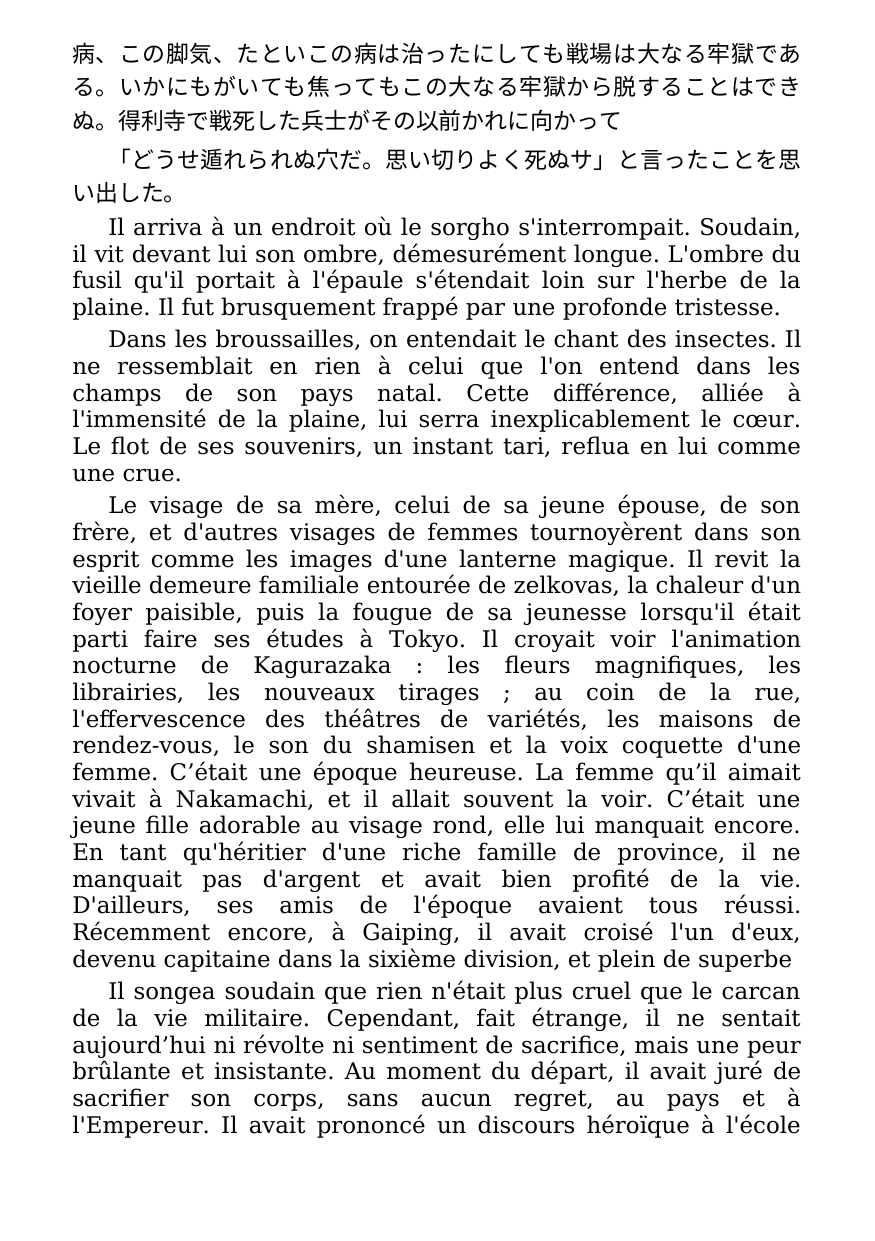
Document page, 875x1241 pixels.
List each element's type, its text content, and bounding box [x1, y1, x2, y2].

text Il songea soudain que rien n'était plus cruel que le carcan de la vie militaire. Cependant, fait étrange, il ne sentait aujourd’hui ni révolte ni sentiment de sacrifice, mais une peur brûlante et insistante. Au moment du départ, il avait juré de sacrifier son corps, sans aucun regret, au pays et à l'Empereur. Il avait prononcé un discours héroïque à l'école [72, 978, 802, 1138]
text Le visage de sa mère, celui de sa jeune épouse, de son frère, et d'autres visages de femmes tournoyèrent dans son esprit comme les images d'une lanterne magique. Il revit la vieille demeure familiale entourée de zelkovas, la chaleur d'un foyer paisible, puis la fougue de sa jeunesse lorsqu'il était parti faire ses études à Tokyo. Il croyait voir l'animation nocturne de Kagurazaka : les fleurs magnifiques, les librairies, les nouveaux tirages ; au coin de la rue, l'effervescence des théâtres de variétés, les maisons de rendez-vous, le son du shamisen et la voix coquette d'une femme. C’était une époque heureuse. La femme qu’il aimait vivait à Nakamachi, et il allait souvent la voir. C’était une jeune fille adorable au visage rond, elle lui manquait encore. En tant qu'héritier d'une riche famille de province, il ne manquait pas d'argent et avait bien profité de la vie. D'ailleurs, ses amis de l'époque avaient tous réussi. Récemment encore, à Gaiping, il avait croisé l'un d'eux, devenu capitaine dans la sixième division, et plein de superbe [72, 493, 802, 973]
text Il arriva à un endroit où le sorgho s'interrompait. Soudain, il vit devant lui son ombre, démesurément longue. L'ombre du fusil qu'il portait à l'épaule s'étendait loin sur l'herbe de la plaine. Il fut brusquement frappé par une profonde tristesse. [72, 214, 802, 321]
text Dans les broussailles, on entendait le chant des insectes. Il ne ressemblait en rien à celui que l'on entend dans les champs de son pays natal. Cette différence, alliée à l'immensité de la plaine, lui serra inexplicablement le cœur. Le flot de ses souvenirs, un instant tari, reflua en lui comme une crue. [72, 327, 802, 487]
text 「どうせ遁れられぬ穴だ。思い切りよく死ぬサ」と言ったことを思い出した。 [72, 142, 802, 208]
text 病、この脚気、たといこの病は治ったにしても戦場は大なる牢獄である。いかにもがいても焦ってもこの大なる牢獄から脱することはできぬ。得利寺で戦死した兵士がその以前かれに向かって [72, 36, 802, 136]
